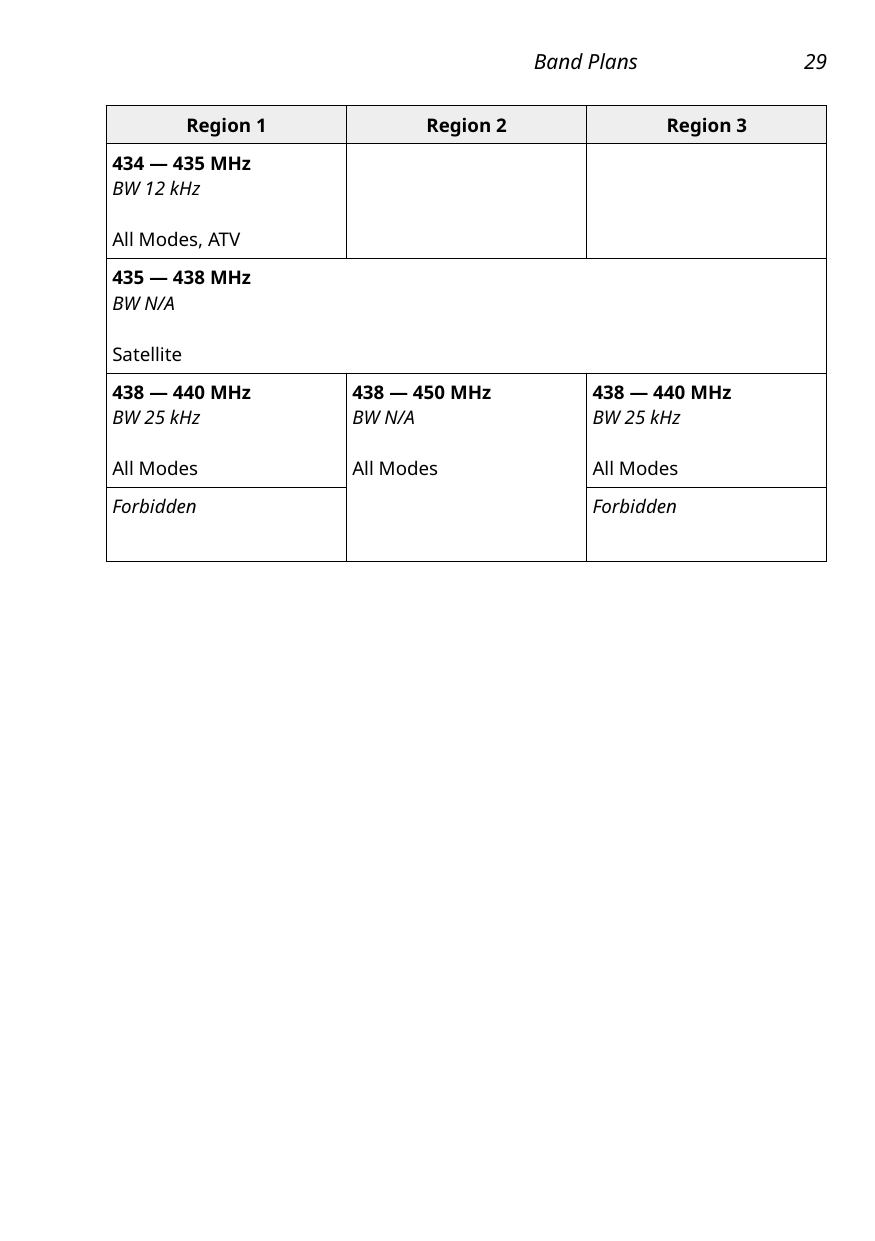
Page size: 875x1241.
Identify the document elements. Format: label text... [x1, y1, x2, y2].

table_cell 435 — 438 MHz BW N/A Satellite [107, 259, 826, 372]
table_header Region 2 [347, 106, 586, 143]
table_cell Forbidden [587, 488, 826, 561]
table_header Region 1 [107, 106, 346, 143]
table_cell [347, 144, 586, 258]
table_header Region 3 [587, 106, 826, 143]
table_cell Forbidden [107, 488, 346, 561]
table_cell 438 — 440 MHz BW 25 kHz All Modes [107, 374, 346, 487]
table_cell 434 — 435 MHz BW 12 kHz All Modes, ATV [107, 144, 346, 258]
table_cell 438 — 440 MHz BW 25 kHz All Modes [587, 374, 826, 487]
table_cell 438 — 450 MHz BW N/A All Modes [347, 374, 586, 561]
